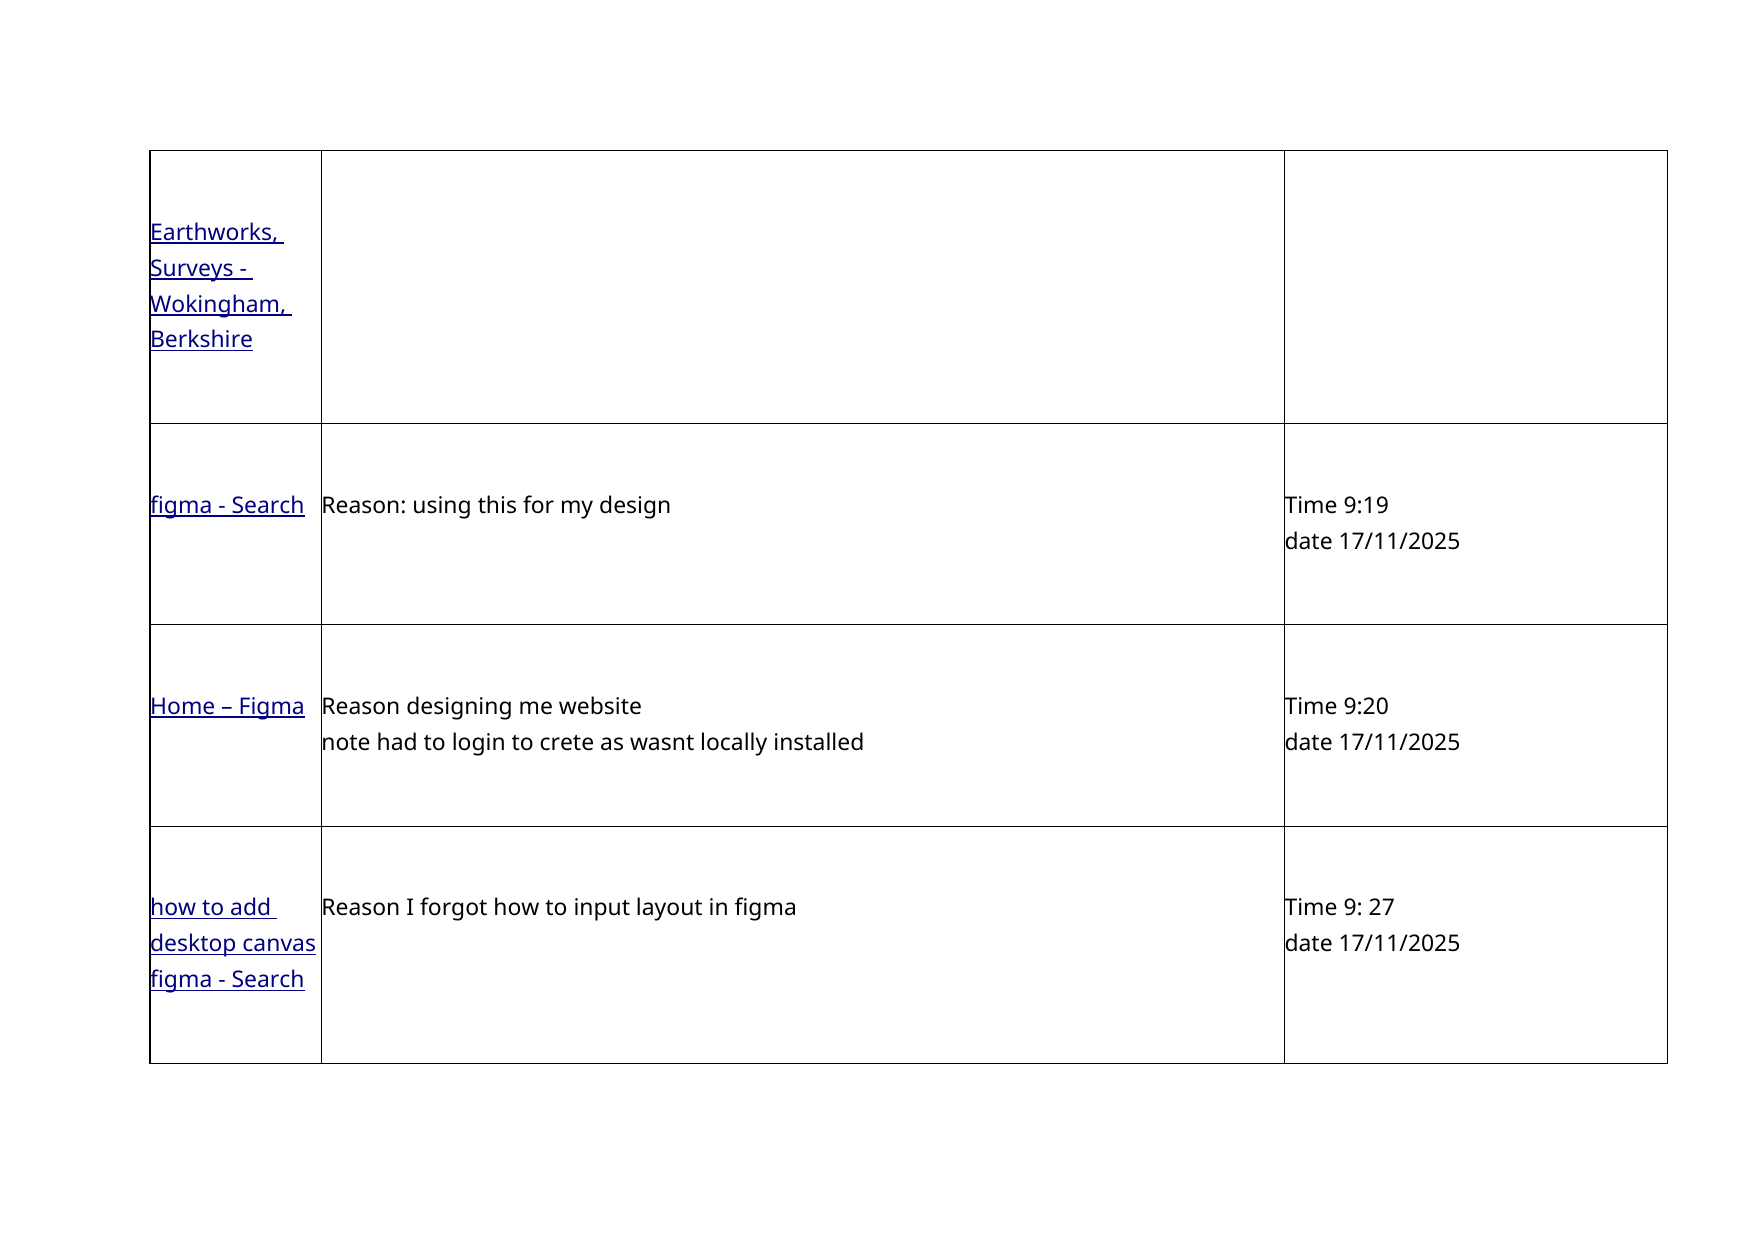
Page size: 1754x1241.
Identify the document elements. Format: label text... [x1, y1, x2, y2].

table_cell Time 9: 27 date 17/11/2025 [1285, 827, 1667, 1063]
table_cell Reason I forgot how to input layout in figma [322, 827, 1284, 1063]
table_cell figma - Search [151, 424, 321, 624]
table_cell [322, 151, 1284, 423]
table_cell Reason: using this for my design [322, 424, 1284, 624]
table_cell how to add desktop canvas figma - Search [151, 827, 321, 1063]
table_cell Time 9:19 date 17/11/2025 [1285, 424, 1667, 624]
table_cell Home – Figma [151, 625, 321, 826]
table_cell Earthworks, Surveys - Wokingham, Berkshire [151, 151, 321, 423]
table_cell Time 9:20 date 17/11/2025 [1285, 625, 1667, 826]
table_cell Reason designing me website note had to login to crete as wasnt locally installed [322, 625, 1284, 826]
table_cell [1285, 151, 1667, 423]
